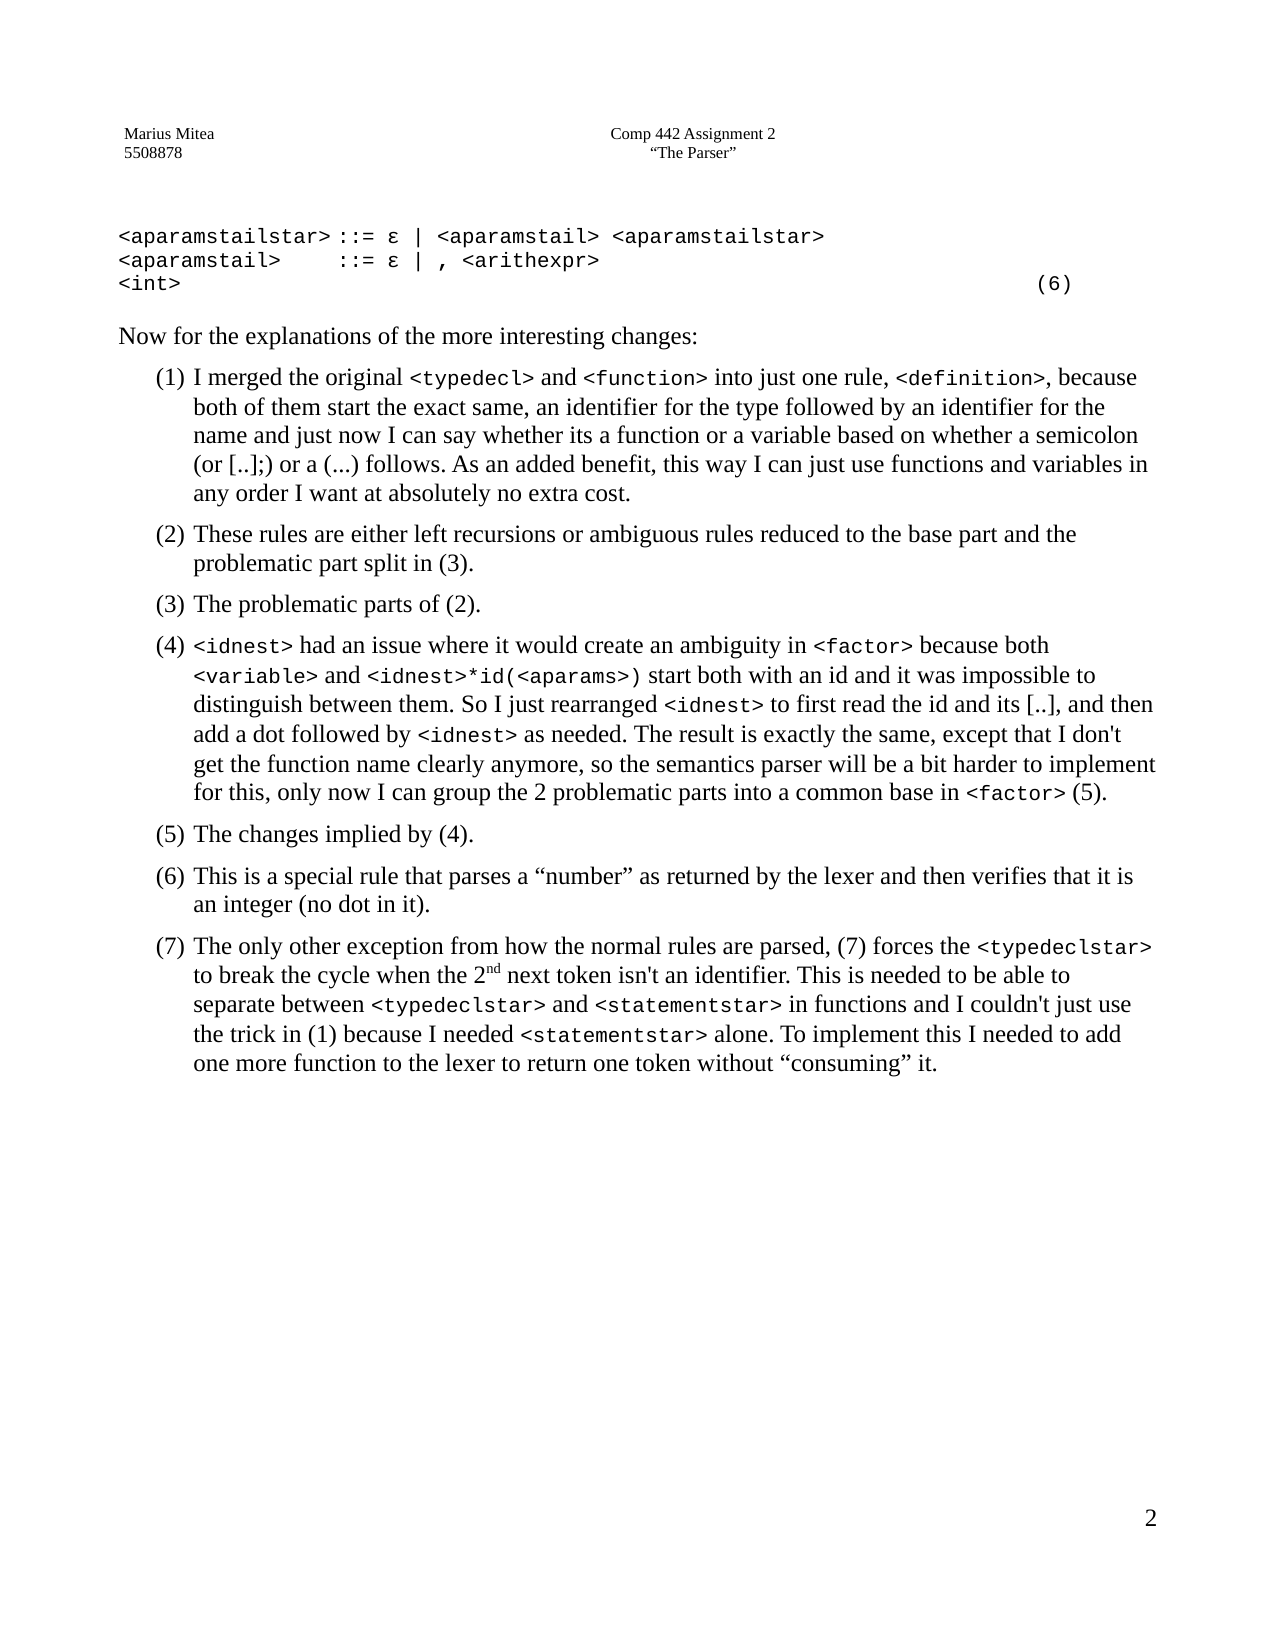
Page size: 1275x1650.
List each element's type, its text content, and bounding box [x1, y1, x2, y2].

list <idnest> had an issue where it would create an ambiguity in <factor> because both <variable> and <idnest>*id(<aparams>) start both with an id and it was impossible to distinguish between them. So I just rearranged <idnest> to first read the id and its [..], and then add a dot followed by <idnest> as needed. The result is exactly the same, except that I don't get the function name clearly anymore, so the semantics parser will be a bit harder to implement for this, only now I can group the 2 problematic parts into a common base in <factor> (5). [156, 630, 1157, 807]
list These rules are either left recursions or ambiguous rules reduced to the base part and the problematic part split in (3). [156, 519, 1157, 577]
text Now for the explanations of the more interesting changes: [118, 321, 1157, 349]
list The changes implied by (4). [156, 819, 1157, 848]
text <aparamstail> ::= ε | , <arithexpr> [118, 250, 1157, 273]
text <int> (6) [118, 273, 1157, 297]
list I merged the original <typedecl> and <function> into just one rule, <definition>, because both of them start the exact same, an identifier for the type followed by an identifier for the name and just now I can say whether its a function or a variable based on whether a semicolon (or [..];) or a (...) follows. As an added benefit, this way I can just use functions and variables in any order I want at absolutely no extra cost. [156, 362, 1157, 507]
text <aparamstailstar> ::= ε | <aparamstail> <aparamstailstar> [118, 226, 1157, 250]
list This is a special rule that parses a “number” as returned by the lexer and then verifies that it is an integer (no dot in it). [156, 861, 1157, 918]
list The problematic parts of (2). [156, 589, 1157, 618]
list The only other exception from how the normal rules are parsed, (7) forces the <typedeclstar> to break the cycle when the 2nd next token isn't an identifier. This is needed to be able to separate between <typedeclstar> and <statementstar> in functions and I couldn't just use the trick in (1) because I needed <statementstar> alone. To implement this I needed to add one more function to the lexer to return one token without “consuming” it. [156, 931, 1157, 1077]
